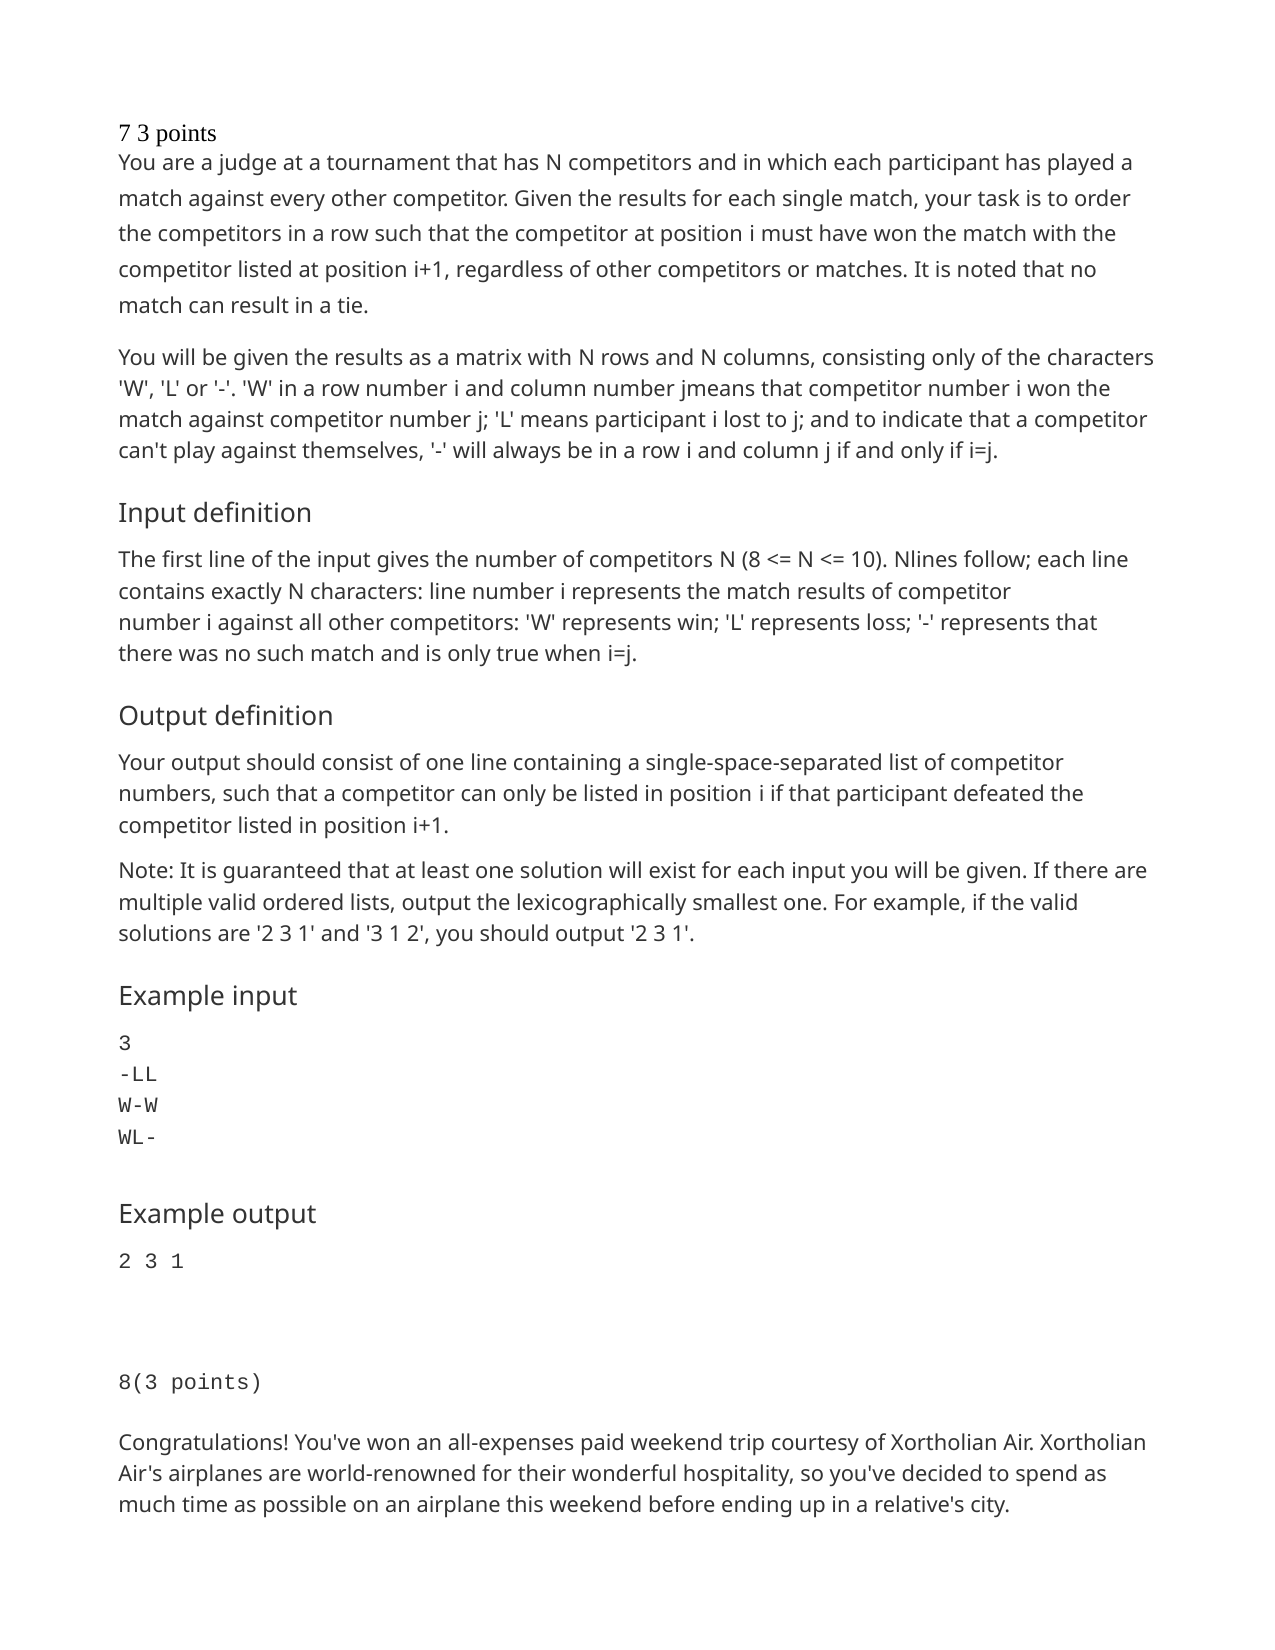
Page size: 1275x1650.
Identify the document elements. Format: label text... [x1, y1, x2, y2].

text The first line of the input gives the number of competitors N (8 <= N <= 10). Nlines follow; each line contains exactly N characters: line number i represents the match results of competitor number i against all other competitors: 'W' represents win; 'L' represents loss; '-' represents that there was no such match and is only true when i=j. [118, 543, 1157, 668]
subtitle Input definition [118, 494, 1157, 530]
subtitle Example output [118, 1195, 1157, 1231]
text You will be given the results as a matrix with N rows and N columns, consisting only of the characters 'W', 'L' or '-'. 'W' in a row number i and column number jmeans that competitor number i won the match against competitor number j; 'L' means participant i lost to j; and to indicate that a competitor can't play against themselves, '-' will always be in a row i and column j if and only if i=j. [118, 340, 1157, 465]
text WL- [118, 1119, 1157, 1151]
text 8(3 points) [118, 1365, 1157, 1396]
text W-W [118, 1088, 1157, 1119]
text Congratulations! You've won an all-expenses paid weekend trip courtesy of Xortholian Air. Xortholian Air's airplanes are world-renowned for their wonderful hospitality, so you've decided to spend as much time as possible on an airplane this weekend before ending up in a relative's city. [118, 1426, 1157, 1519]
text Note: It is guaranteed that at least one solution will exist for each input you will be given. If there are multiple valid ordered lists, output the lexicographically smallest one. For example, if the valid solutions are '2 3 1' and '3 1 2', you should output '2 3 1'. [118, 854, 1157, 948]
text 7 3 points [118, 118, 1157, 147]
text -LL [118, 1057, 1157, 1088]
text You are a judge at a tournament that has N competitors and in which each participant has played a match against every other competitor. Given the results for each single match, your task is to order the competitors in a row such that the competitor at position i must have won the match with the competitor listed at position i+1, regardless of other competitors or matches. It is noted that no match can result in a tie. [118, 147, 1157, 319]
text 2 3 1 [118, 1243, 1157, 1274]
subtitle Example input [118, 977, 1157, 1013]
subtitle Output definition [118, 697, 1157, 733]
text 3 [118, 1026, 1157, 1057]
text Your output should consist of one line containing a single-space-separated list of competitor numbers, such that a competitor can only be listed in position i if that participant defeated the competitor listed in position i+1. [118, 746, 1157, 839]
